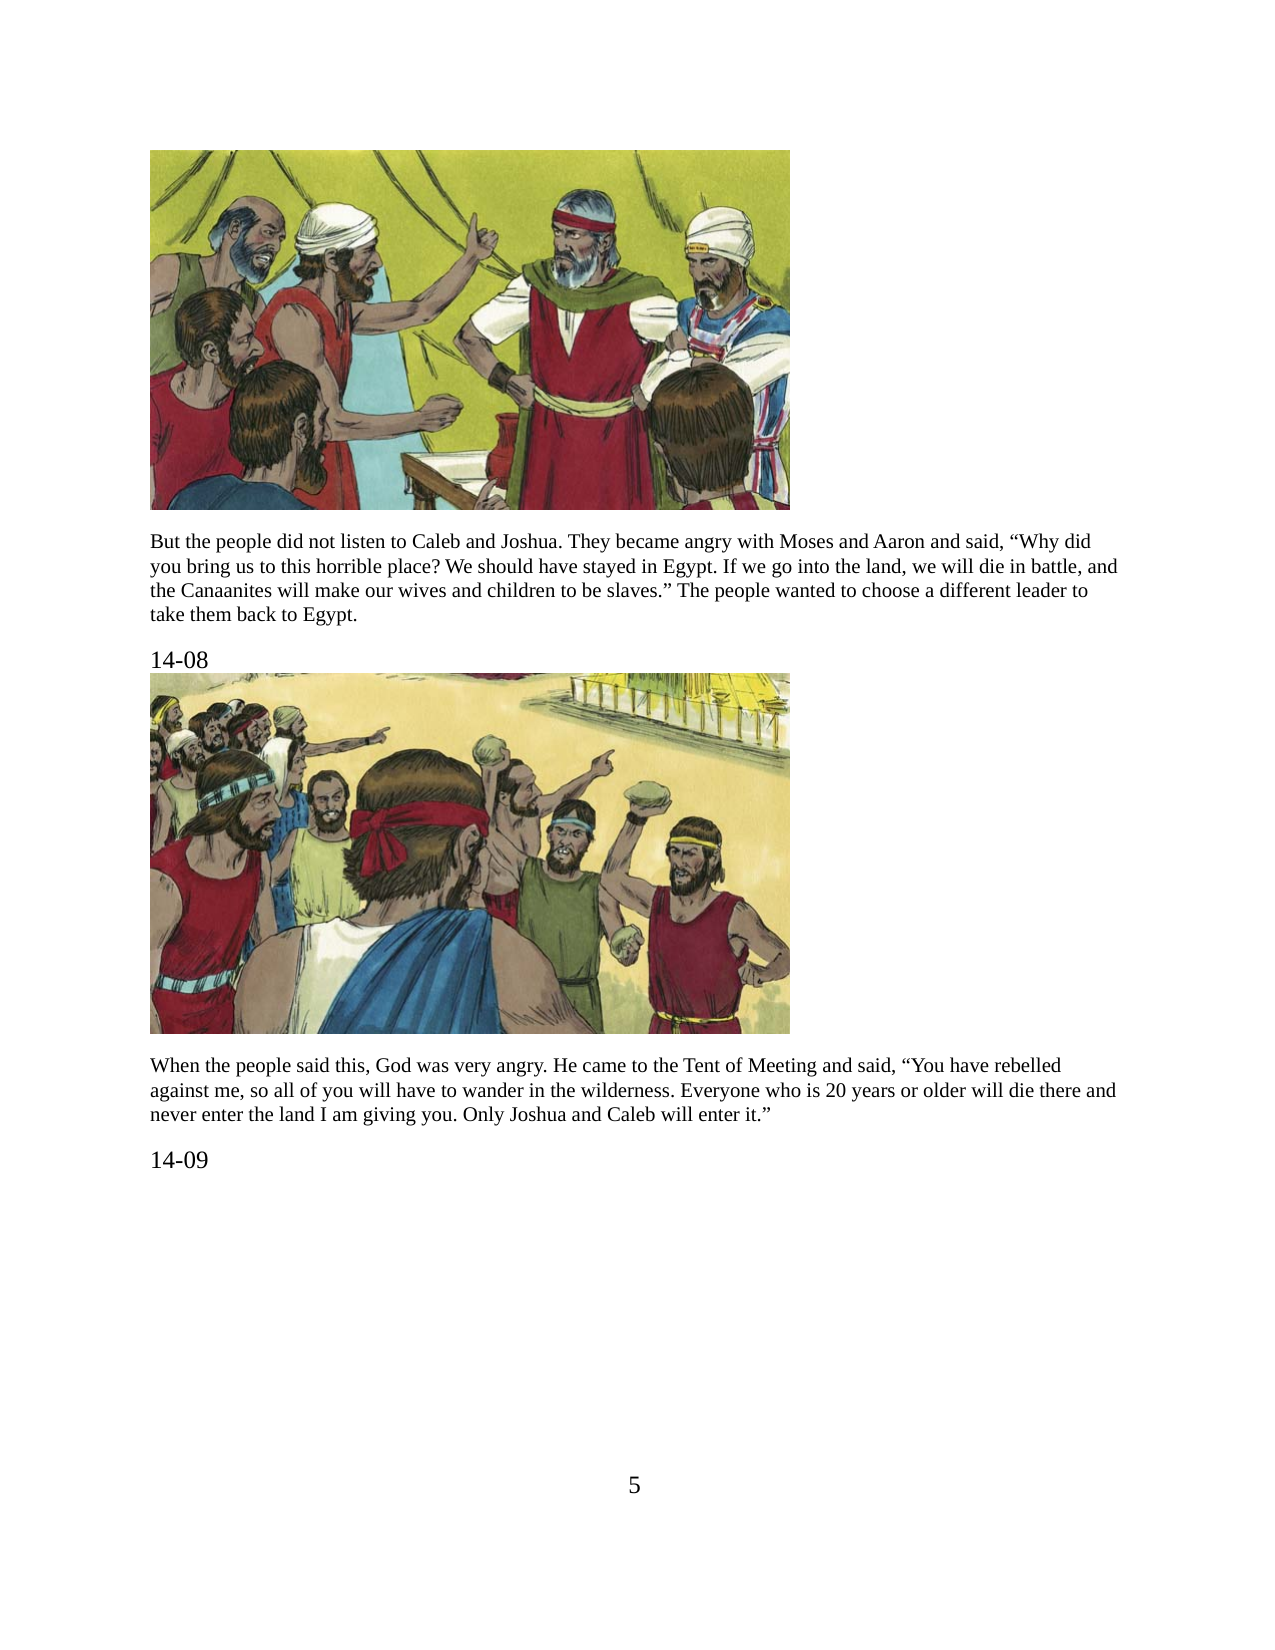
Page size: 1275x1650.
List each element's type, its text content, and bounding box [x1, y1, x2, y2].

text But the people did not listen to Caleb and Joshua. They became angry with Moses and Aaron and said, “Why did you bring us to this horrible place? We should have stayed in Egypt. If we go into the land, we will die in battle, and the Canaanites will make our wives and children to be slaves.” The people wanted to choose a different leader to take them back to Egypt. [150, 529, 1125, 626]
picture [150, 673, 790, 1034]
text When the people said this, God was very angry. He came to the Tent of Meeting and said, “You have rebelled against me, so all of you will have to wander in the wilderness. Everyone who is 20 years or older will die there and never enter the land I am giving you. Only Joshua and Caleb will enter it.” [150, 1053, 1125, 1126]
picture [150, 150, 790, 510]
subtitle 14-08 [150, 645, 1125, 674]
subtitle 14-09 [150, 1145, 1125, 1174]
